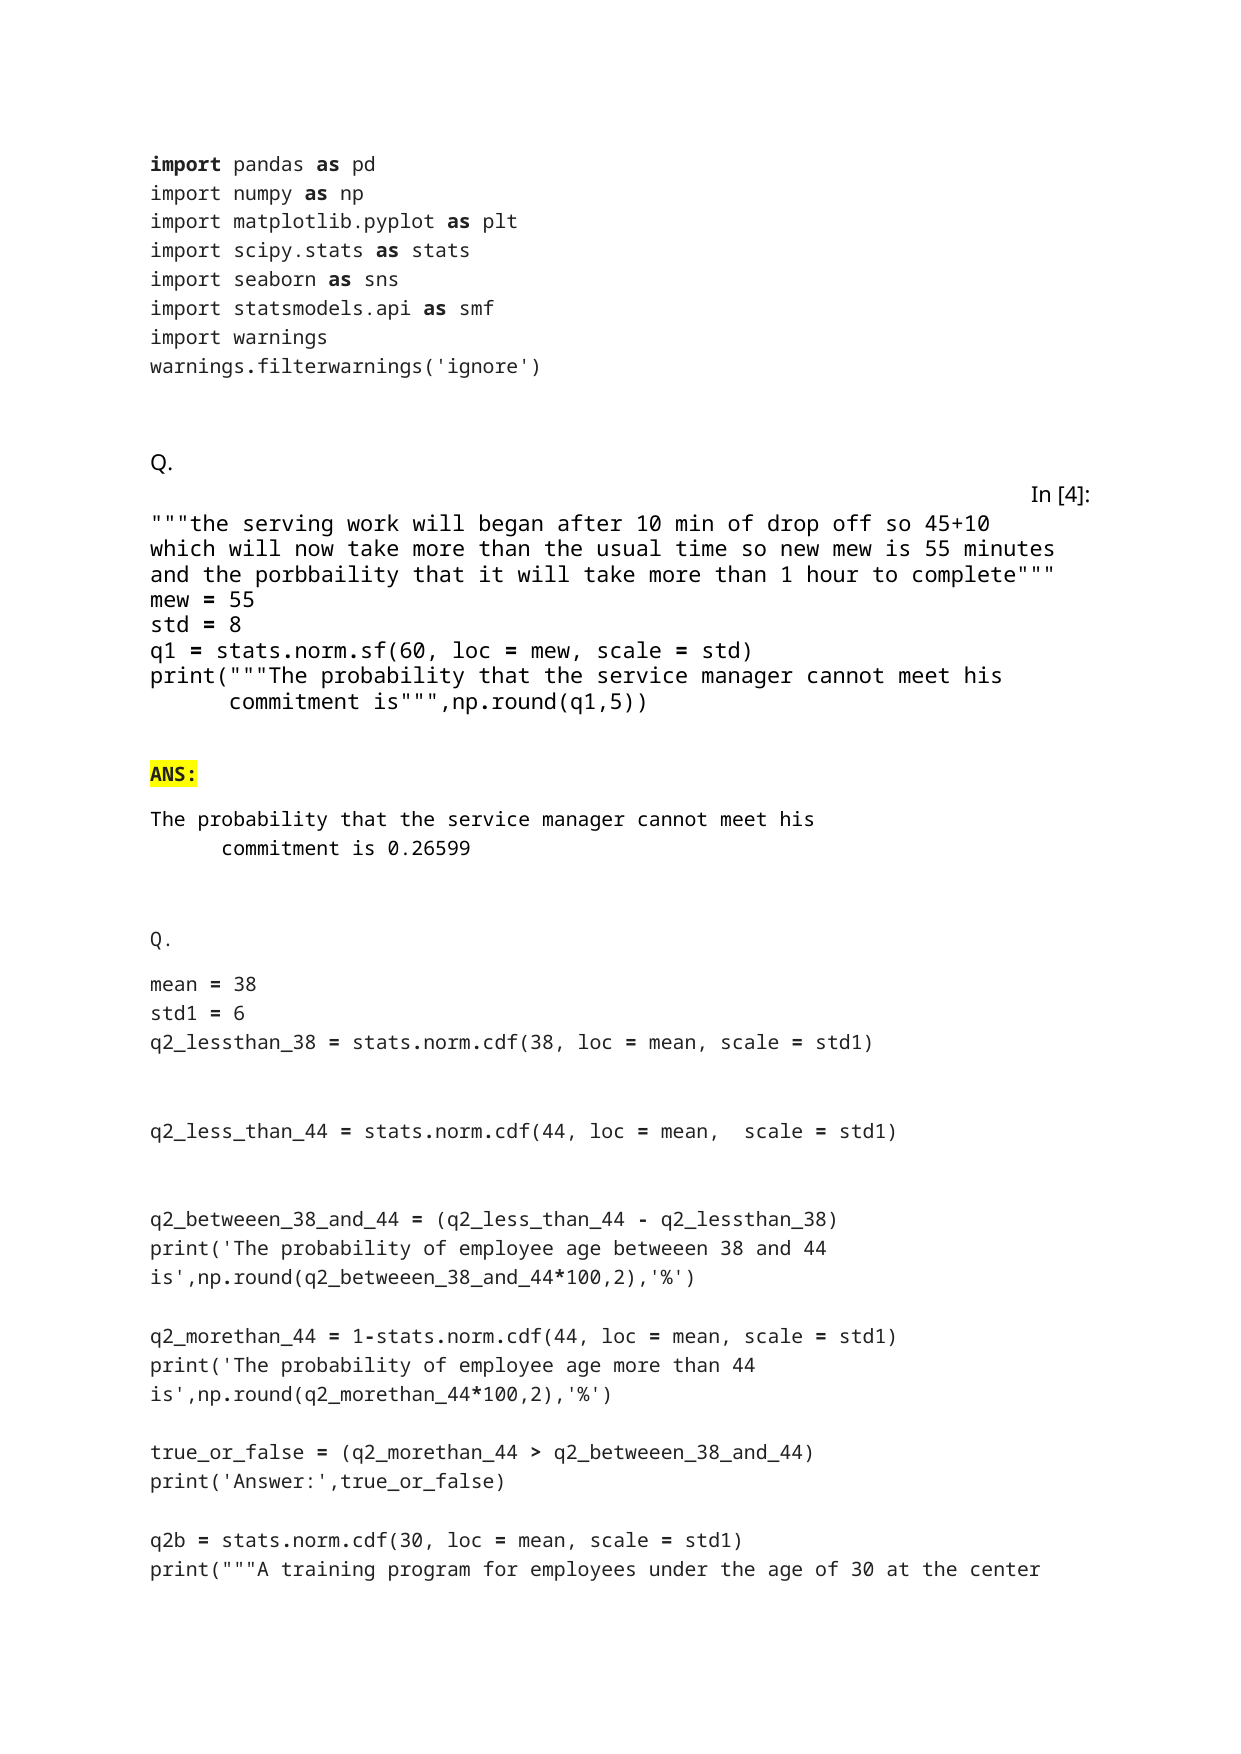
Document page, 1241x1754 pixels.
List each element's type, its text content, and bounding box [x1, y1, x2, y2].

subtitle Q. [150, 447, 1090, 477]
text ANS: [150, 760, 1090, 787]
text In [4]: [150, 479, 1090, 509]
text Q. [150, 925, 1090, 952]
text """the serving work will began after 10 min of drop off so 45+10 which will now take more than the usual time so new mew is 55 minutes and the porbbaility that it will take more than 1 hour to complete""" mew = 55 std = 8 q1 = stats.norm.sf(60, loc = mew, scale = std) print("""The probability that the service manager cannot meet his commitment is""",np.round(q1,5)) [150, 511, 1090, 714]
text The probability that the service manager cannot meet his commitment is 0.26599 [150, 805, 1090, 861]
text mean = 38 std1 = 6 q2_lessthan_38 = stats.norm.cdf(38, loc = mean, scale = std1) q2_less_than_44 = stats.norm.cdf(44, loc = mean, scale = std1) q2_betweeen_38_and_44 = (q2_less_than_44 - q2_lessthan_38) print('The probability of employee age betweeen 38 and 44 is',np.round(q2_betweeen_38_and_44*100,2),'%') q2_morethan_44 = 1-stats.norm.cdf(44, loc = mean, scale = std1) print('The probability of employee age more than 44 is',np.round(q2_morethan_44*100,2),'%') true_or_false = (q2_morethan_44 > q2_betweeen_38_and_44) print('Answer:',true_or_false) q2b = stats.norm.cdf(30, loc = mean, scale = std1) print("""A training program for employees under the age of 30 at the center [150, 971, 1090, 1582]
text import pandas as pd import numpy as np import matplotlib.pyplot as plt import scipy.stats as stats import seaborn as sns import statsmodels.api as smf import warnings warnings.filterwarnings('ignore') [150, 150, 1090, 379]
